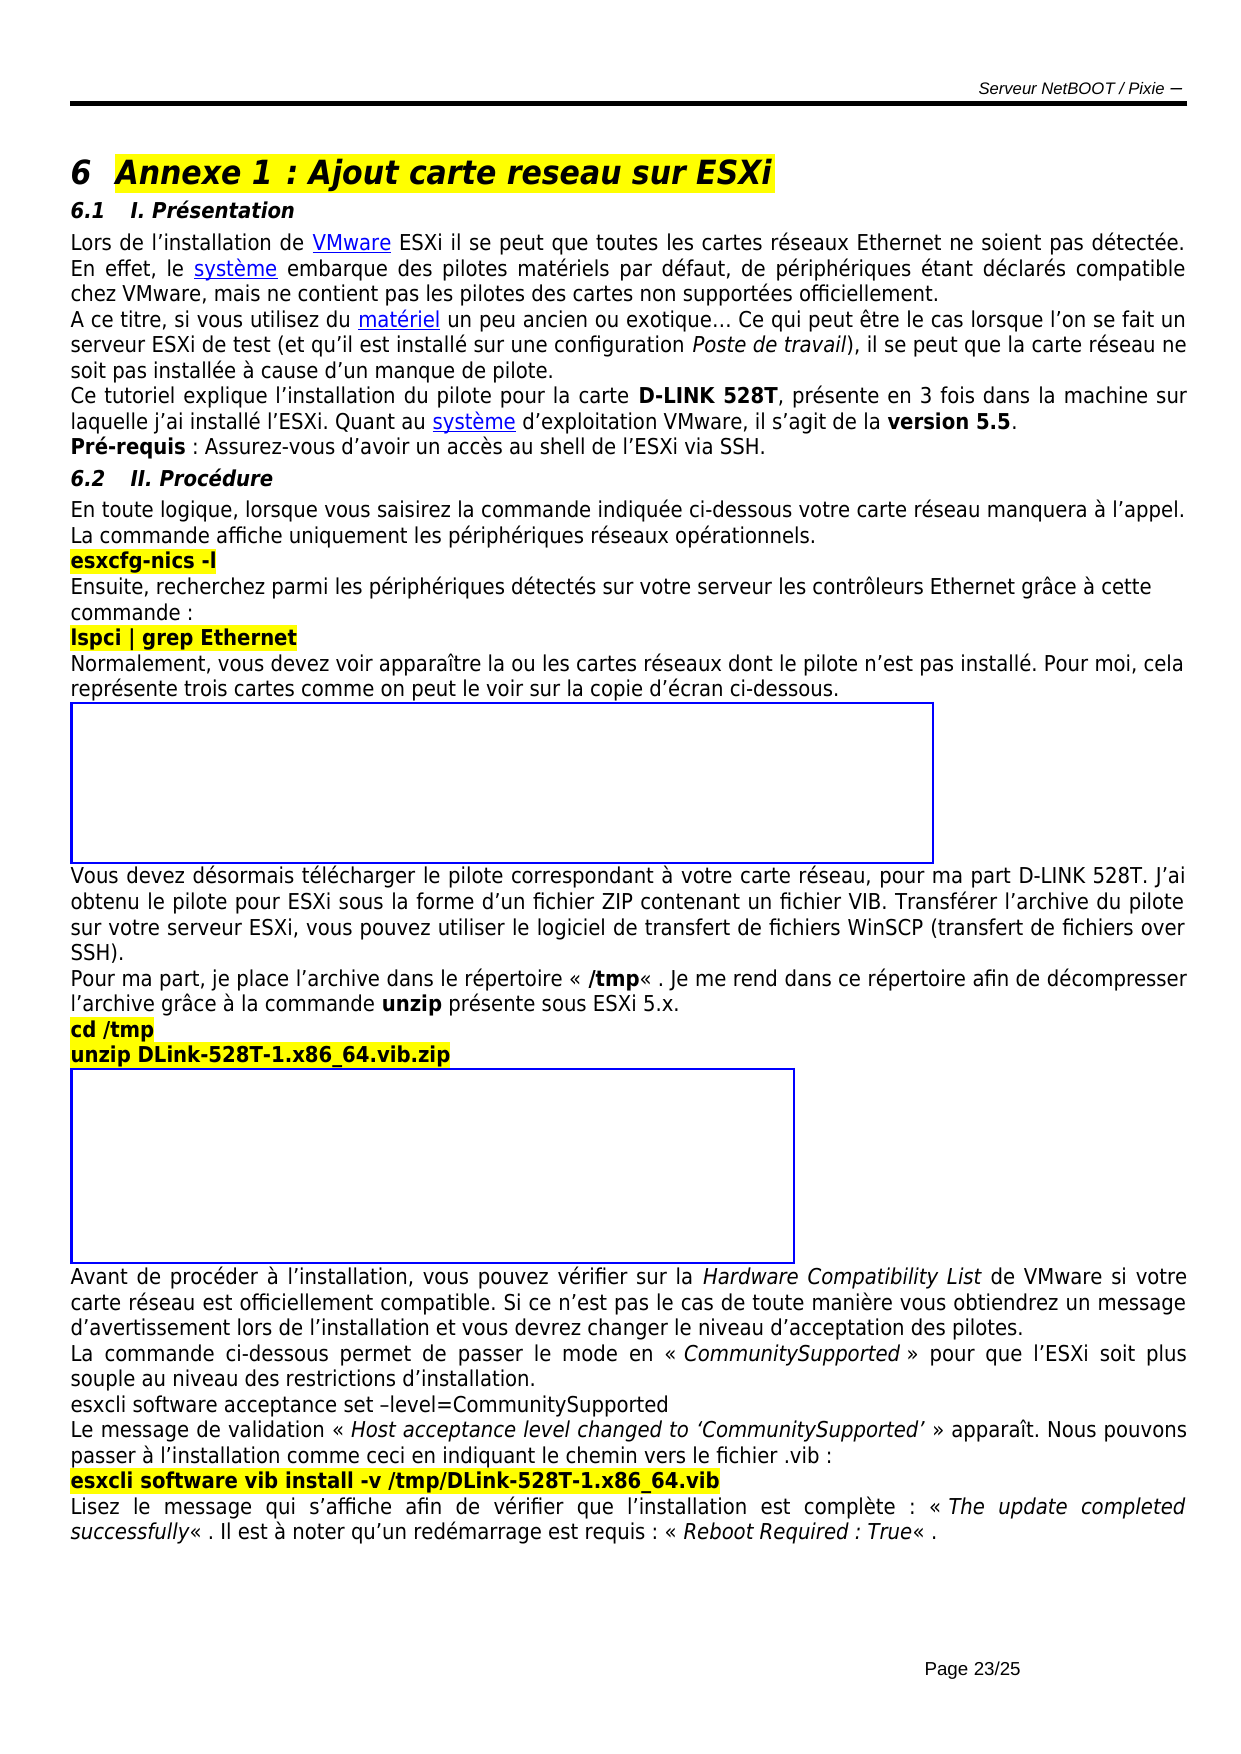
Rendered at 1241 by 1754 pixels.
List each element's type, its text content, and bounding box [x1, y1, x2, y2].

text A ce titre, si vous utilisez du matériel un peu ancien ou exotique… Ce qui peut être le cas lorsque l’on se fait un serveur ESXi de test (et qu’il est installé sur une configuration Poste de travail), il se peut que la carte réseau ne soit pas installée à cause d’un manque de pilote. [70, 307, 1187, 383]
subtitle II. Procédure [70, 466, 1187, 491]
text La commande ci-dessous permet de passer le mode en « CommunitySupported » pour que l’ESXi soit plus souple au niveau des restrictions d’installation. [70, 1341, 1187, 1392]
text Le message de validation « Host acceptance level changed to ‘CommunitySupported’ » apparaît. Nous pouvons passer à l’installation comme ceci en indiquant le chemin vers le fichier .vib : [70, 1417, 1187, 1468]
text Avant de procéder à l’installation, vous pouvez vérifier sur la Hardware Compatibility List de VMware si votre carte réseau est officiellement compatible. Si ce n’est pas le cas de toute manière vous obtiendrez un message d’avertissement lors de l’installation et vous devrez changer le niveau d’acceptation des pilotes. [70, 1264, 1187, 1341]
text Pour ma part, je place l’archive dans le répertoire « /tmp« . Je me rend dans ce répertoire afin de décompresser l’archive grâce à la commande unzip présente sous ESXi 5.x. [70, 966, 1187, 1017]
text esxcli software vib install -v /tmp/DLink-528T-1.x86_64.vib [70, 1468, 1187, 1494]
text Lisez le message qui s’affiche afin de vérifier que l’installation est complète : « The update completed successfully« . Il est à noter qu’un redémarrage est requis : « Reboot Required : True« . [70, 1494, 1187, 1545]
text Ce tutoriel explique l’installation du pilote pour la carte D-LINK 528T, présente en 3 fois dans la machine sur laquelle j’ai installé l’ESXi. Quant au système d’exploitation VMware, il s’agit de la version 5.5. [70, 383, 1187, 434]
subtitle Annexe 1 : Ajout carte reseau sur ESXi [70, 154, 1187, 193]
text esxcfg-nics -l [70, 548, 1187, 574]
text Normalement, vous devez voir apparaître la ou les cartes réseaux dont le pilote n’est pas installé. Pour moi, cela représente trois cartes comme on peut le voir sur la copie d’écran ci-dessous. [70, 651, 1187, 864]
text unzip DLink-528T-1.x86_64.vib.zip [70, 1042, 1187, 1068]
text lspci | grep Ethernet [70, 625, 1187, 651]
text Vous devez désormais télécharger le pilote correspondant à votre carte réseau, pour ma part D-LINK 528T. J’ai obtenu le pilote pour ESXi sous la forme d’un fichier ZIP contenant un fichier VIB. Transférer l’archive du pilote sur votre serveur ESXi, vous pouvez utiliser le logiciel de transfert de fichiers WinSCP (transfert de fichiers over SSH). [70, 864, 1187, 966]
text Pré-requis : Assurez-vous d’avoir un accès au shell de l’ESXi via SSH. [70, 434, 1187, 460]
text cd /tmp [70, 1017, 1187, 1042]
text Lors de l’installation de VMware ESXi il se peut que toutes les cartes réseaux Ethernet ne soient pas détectée. En effet, le système embarque des pilotes matériels par défaut, de périphériques étant déclarés compatible chez VMware, mais ne contient pas les pilotes des cartes non supportées officiellement. [70, 230, 1187, 307]
text En toute logique, lorsque vous saisirez la commande indiquée ci-dessous votre carte réseau manquera à l’appel. La commande affiche uniquement les périphériques réseaux opérationnels. [70, 497, 1187, 548]
subtitle I. Présentation [70, 199, 1187, 224]
text Ensuite, recherchez parmi les périphériques détectés sur votre serveur les contrôleurs Ethernet grâce à cette commande : [70, 574, 1187, 625]
text esxcli software acceptance set –level=CommunitySupported [70, 1392, 1187, 1417]
